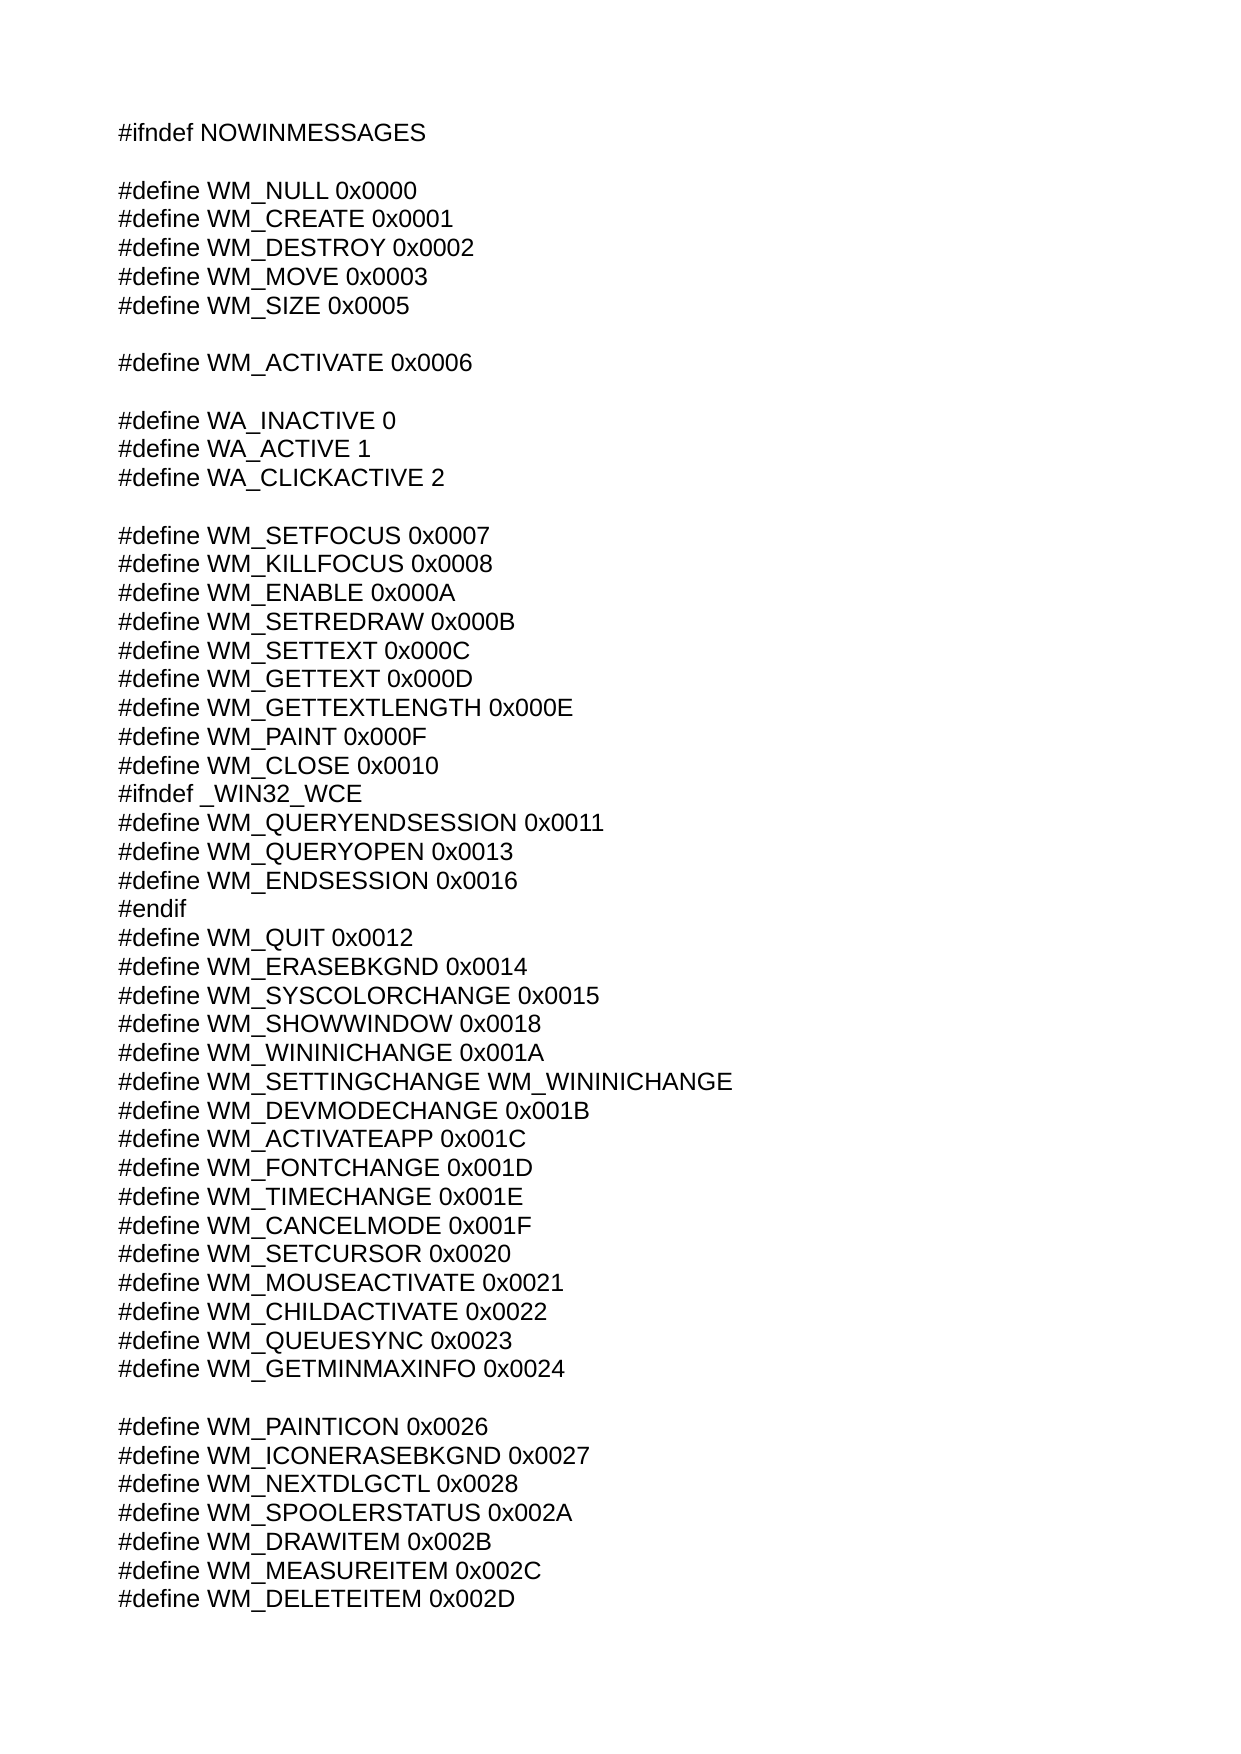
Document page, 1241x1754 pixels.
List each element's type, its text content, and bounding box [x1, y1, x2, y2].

text #ifndef NOWINMESSAGES #define WM_NULL 0x0000 #define WM_CREATE 0x0001 #define WM_DESTROY 0x0002 #define WM_MOVE 0x0003 #define WM_SIZE 0x0005 #define WM_ACTIVATE 0x0006 #define WA_INACTIVE 0 #define WA_ACTIVE 1 #define WA_CLICKACTIVE 2 #define WM_SETFOCUS 0x0007 #define WM_KILLFOCUS 0x0008 #define WM_ENABLE 0x000A #define WM_SETREDRAW 0x000B #define WM_SETTEXT 0x000C #define WM_GETTEXT 0x000D #define WM_GETTEXTLENGTH 0x000E #define WM_PAINT 0x000F #define WM_CLOSE 0x0010 #ifndef _WIN32_WCE #define WM_QUERYENDSESSION 0x0011 #define WM_QUERYOPEN 0x0013 #define WM_ENDSESSION 0x0016 #endif #define WM_QUIT 0x0012 #define WM_ERASEBKGND 0x0014 #define WM_SYSCOLORCHANGE 0x0015 #define WM_SHOWWINDOW 0x0018 #define WM_WININICHANGE 0x001A #define WM_SETTINGCHANGE WM_WININICHANGE #define WM_DEVMODECHANGE 0x001B #define WM_ACTIVATEAPP 0x001C #define WM_FONTCHANGE 0x001D #define WM_TIMECHANGE 0x001E #define WM_CANCELMODE 0x001F #define WM_SETCURSOR 0x0020 #define WM_MOUSEACTIVATE 0x0021 #define WM_CHILDACTIVATE 0x0022 #define WM_QUEUESYNC 0x0023 #define WM_GETMINMAXINFO 0x0024 #define WM_PAINTICON 0x0026 #define WM_ICONERASEBKGND 0x0027 #define WM_NEXTDLGCTL 0x0028 #define WM_SPOOLERSTATUS 0x002A #define WM_DRAWITEM 0x002B #define WM_MEASUREITEM 0x002C #define WM_DELETEITEM 0x002D [118, 118, 1122, 1613]
